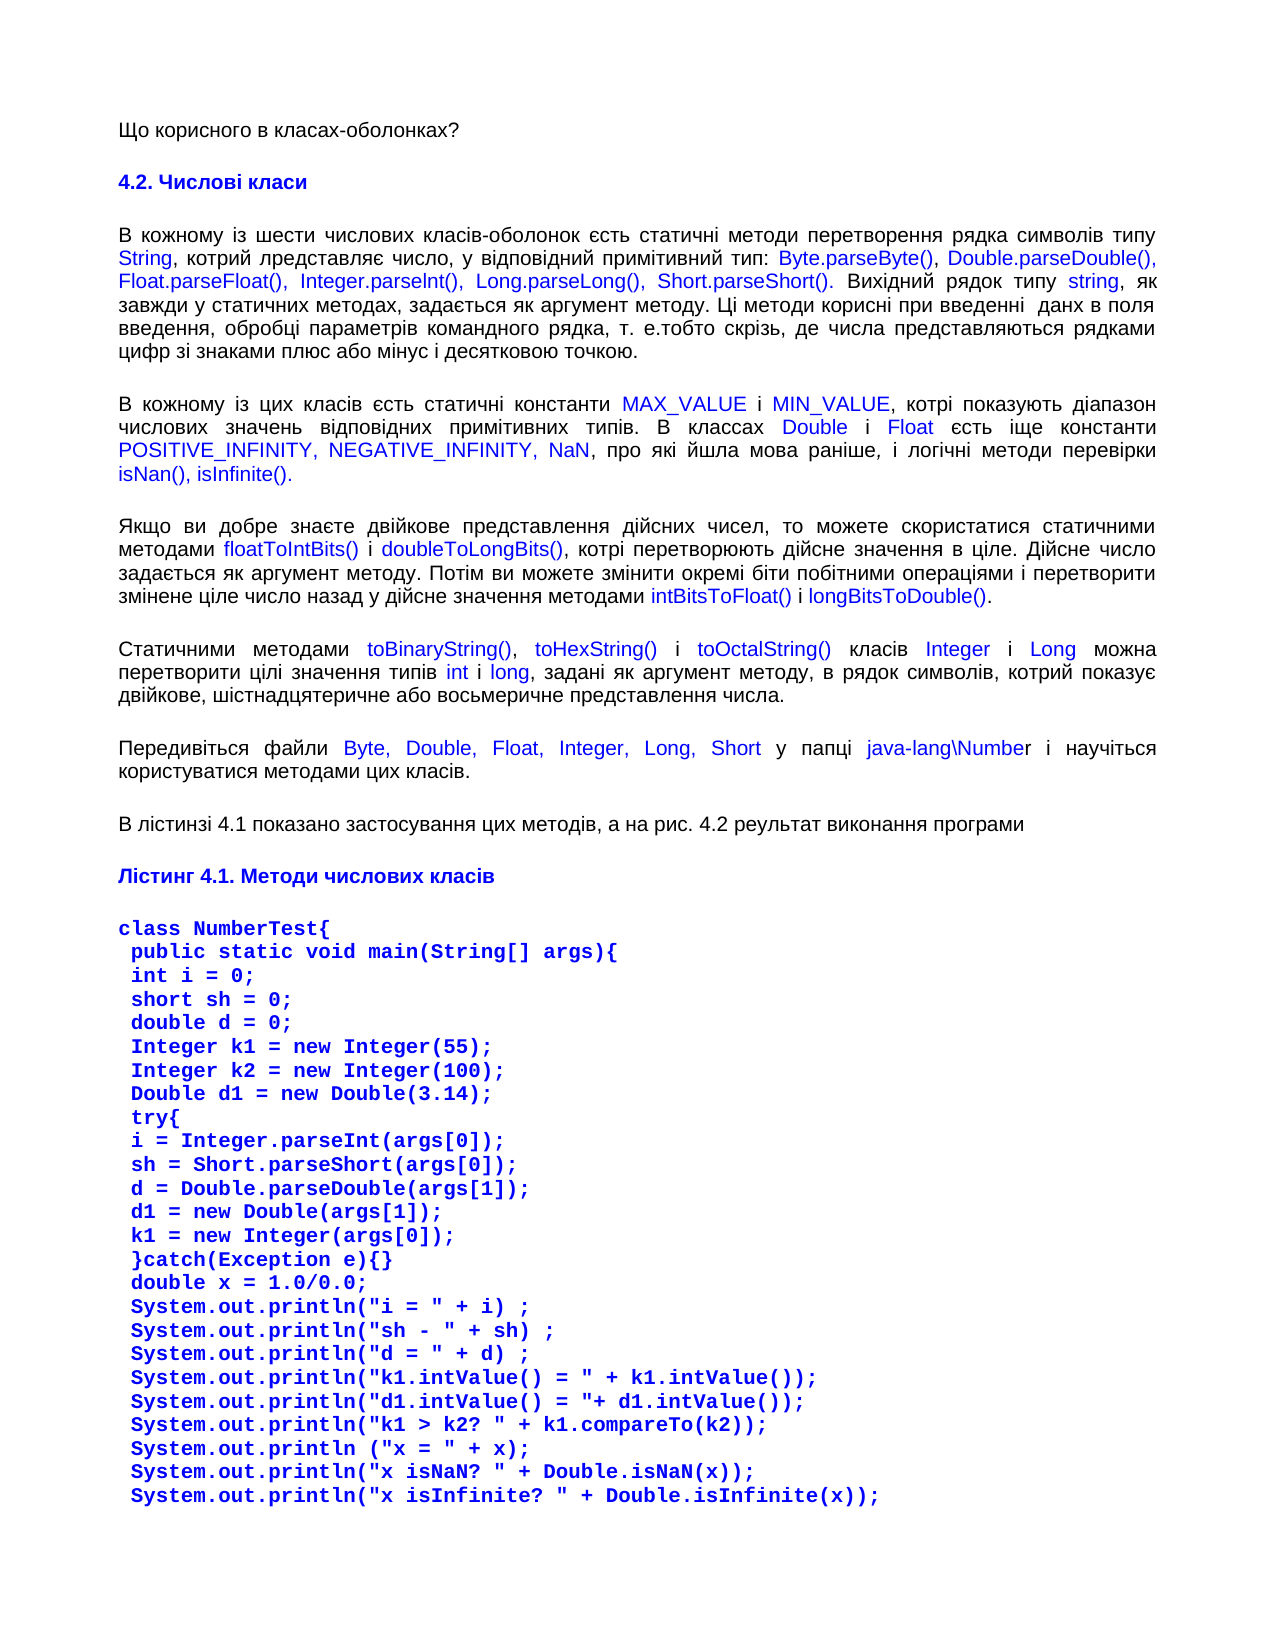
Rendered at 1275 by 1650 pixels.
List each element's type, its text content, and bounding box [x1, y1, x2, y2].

text Статичними методами toBinaryString(), toHexString() і toOctalString() класів Іnteger і Long можна перетворити цілі значення типів int і long, задані як аргумент методу, в рядок символів, котрий показує двійкове, шістнадцятеричне або восьмеричне представлення числа. [118, 637, 1157, 707]
text В лістинзі 4.1 показано застосування цих методів, а на рис. 4.2 реультат виконання програми [118, 812, 1157, 836]
text System.out.println("x isNaN? " + Double.isNaN(x)); [118, 1462, 1157, 1485]
text System.out.println("x isInfinite? " + Double.isInfinite(x)); [118, 1485, 1157, 1509]
text try{ [118, 1107, 1157, 1131]
text В кожному із цих класів єсть статичні константи MAX_VALUE і MIN_VALUE, котрі показують діапазон числових значень відповідних примітивних типів. В классах Double і Float єсть іще константи POSITIVE_INFINITY, NEGATIVE_INFINITY, NaN, про які йшла мова раніше, і логічні методи перевірки isNan(), isInfinite(). [118, 392, 1157, 485]
text Що корисного в класах-оболонках? [118, 118, 1157, 141]
text System.out.println("d1.intValue() = "+ d1.intValue()); [118, 1391, 1157, 1414]
text Передивіться файли Byte, Double, Float, Integer, Long, Short у папці java-lang\Number і научіться користуватися методами цих класів. [118, 736, 1157, 783]
text i = Integer.parseInt(args[0]); [118, 1131, 1157, 1154]
text В кожному із шести числових класів-оболонок єсть статичні методи перетворення рядка символів типу String, котрий лредставляє число, у відповідний примітивний тип: Byte.parseByte(), Double.parseDouble(), Float.parseFloat(), Integer.parselnt(), Long.parseLong(), Short.parseShort(). Вихідний рядок типу string, як завжди у статичних методах, задається як аргумент методу. Ці методи корисні при введенні данх в поля введення, обробці параметрів командного рядка, т. е.тобто скрізь, де числа представляються рядками цифр зі знаками плюс або мінус і десятковою точкою. [118, 223, 1157, 363]
text sh = Short.parseShort(args[0]); [118, 1154, 1157, 1178]
text System.out.println("sh - " + sh) ; [118, 1320, 1157, 1343]
text public static void main(String[] args){ [118, 941, 1157, 965]
text System.out.println("k1.intValue() = " + k1.intValue()); [118, 1367, 1157, 1391]
text }catch(Exception e){} [118, 1249, 1157, 1272]
text System.out.println("d = " + d) ; [118, 1343, 1157, 1367]
text System.out.println ("x = " + x); [118, 1438, 1157, 1462]
text int i = 0; [118, 965, 1157, 989]
text double x = 1.0/0.0; [118, 1272, 1157, 1296]
text Integer k2 = new Integer(100); [118, 1059, 1157, 1083]
text Лістинг 4.1. Методи числових класів [118, 865, 1157, 888]
text 4.2. Числові класи [118, 171, 1157, 194]
text Integer k1 = new Integer(55); [118, 1036, 1157, 1059]
text Double d1 = new Double(3.14); [118, 1083, 1157, 1107]
text double d = 0; [118, 1012, 1157, 1036]
text short sh = 0; [118, 989, 1157, 1012]
text d = Double.parseDouble(args[1]); [118, 1178, 1157, 1201]
text class NumberTest{ [118, 918, 1157, 941]
text Якщо ви добре знаєте двійкове представлення дійсних чисел, то можете скористатися статичними методами floatToIntBits() і doubleToLongBits(), котрі перетворюють дійсне значення в ціле. Дійсне число задається як аргумент методу. Потім ви можете змінити окремі біти побітними операціями і перетворити змінене ціле число назад у дійсне значення методами intBitsToFloat() і longBitsToDouble(). [118, 515, 1157, 608]
text k1 = new Integer(args[0]); [118, 1225, 1157, 1249]
text d1 = new Double(args[1]); [118, 1201, 1157, 1225]
text System.out.println("i = " + i) ; [118, 1296, 1157, 1320]
text System.out.println("k1 > k2? " + k1.compareTo(k2)); [118, 1414, 1157, 1438]
